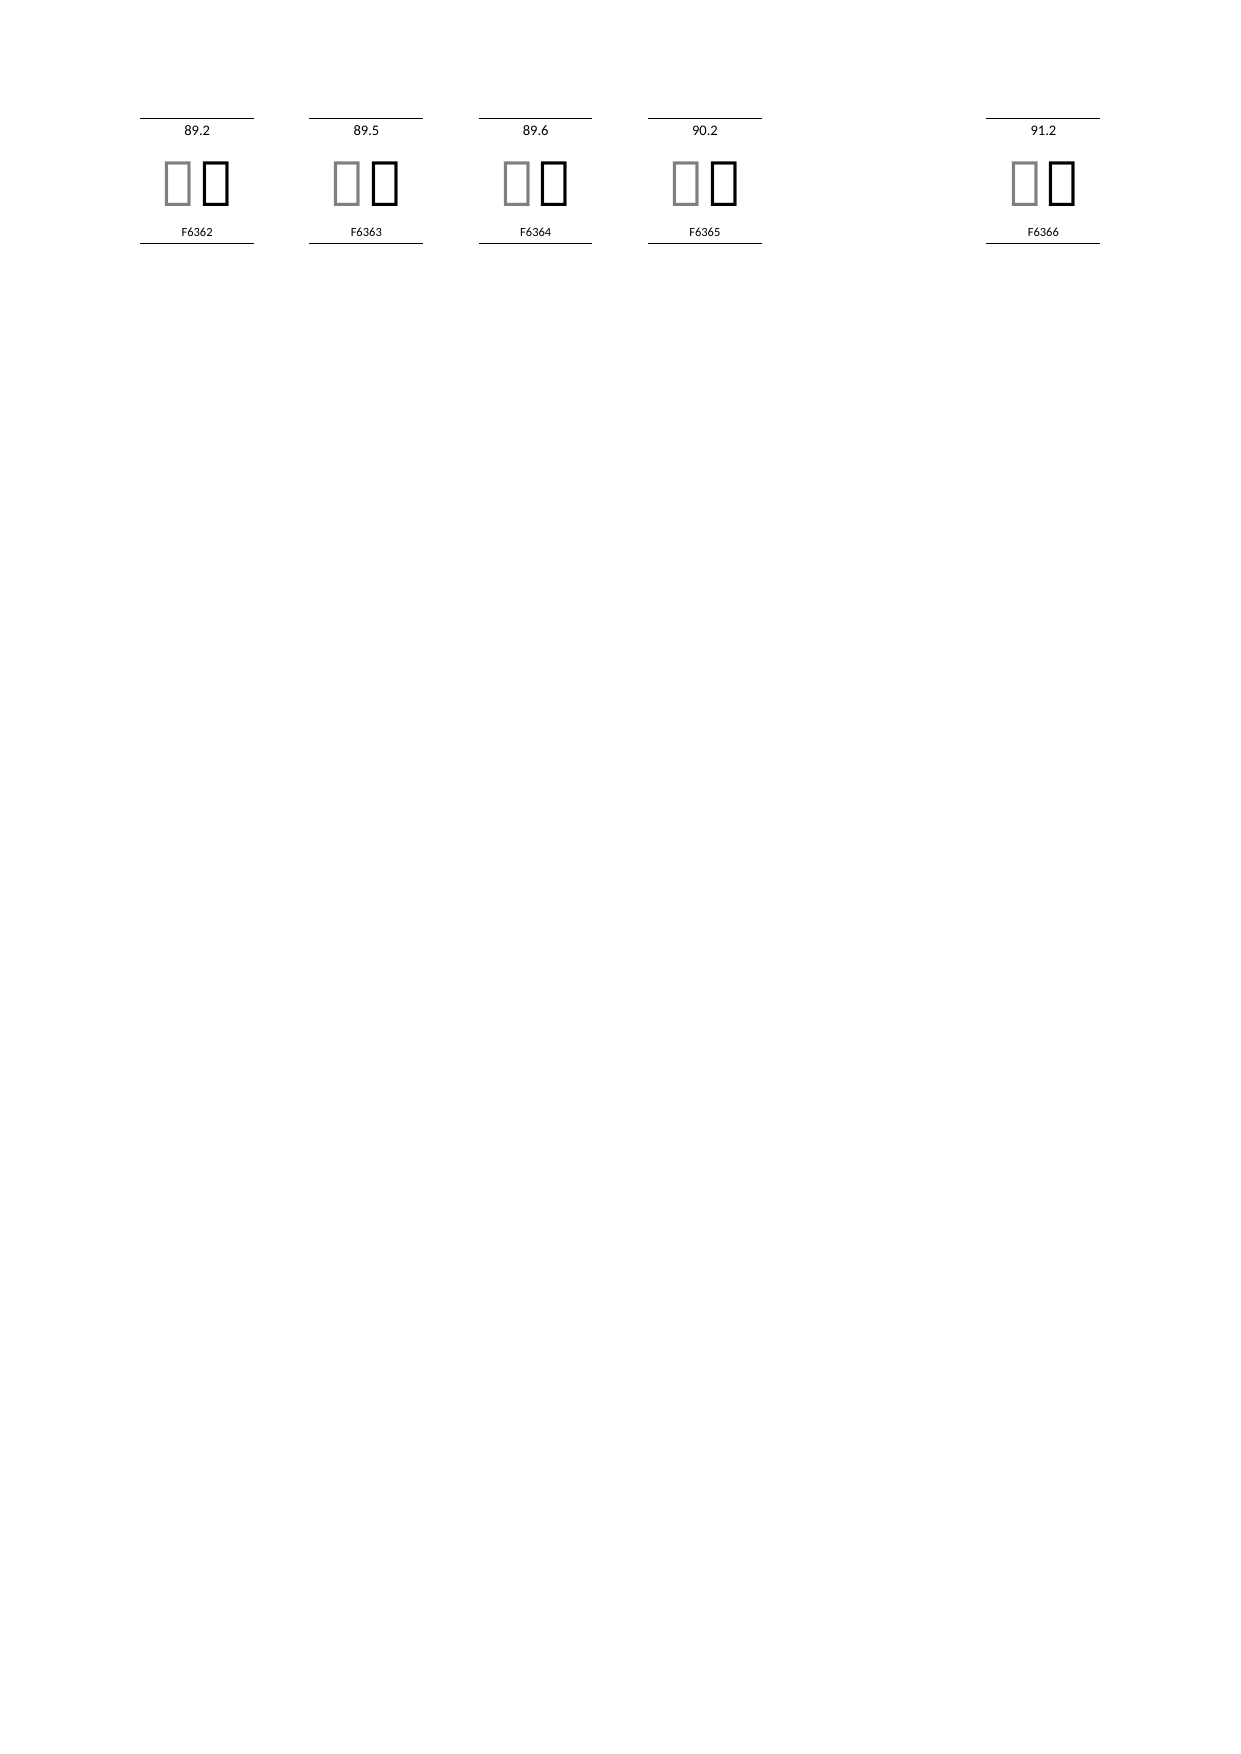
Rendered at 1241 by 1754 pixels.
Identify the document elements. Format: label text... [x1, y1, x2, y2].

table_cell 89.2 󶡟󶍢 F6362 [140, 119, 254, 243]
table_cell 89.5 󶡟󶍣 F6363 [309, 119, 423, 243]
table_cell 91.2 󶡟󶍦 F6366 [986, 119, 1100, 243]
table_cell 90.2 󶡟󶍥 F6365 [648, 119, 762, 243]
table_cell 89.6 󶡟󶍤 F6364 [479, 119, 592, 243]
